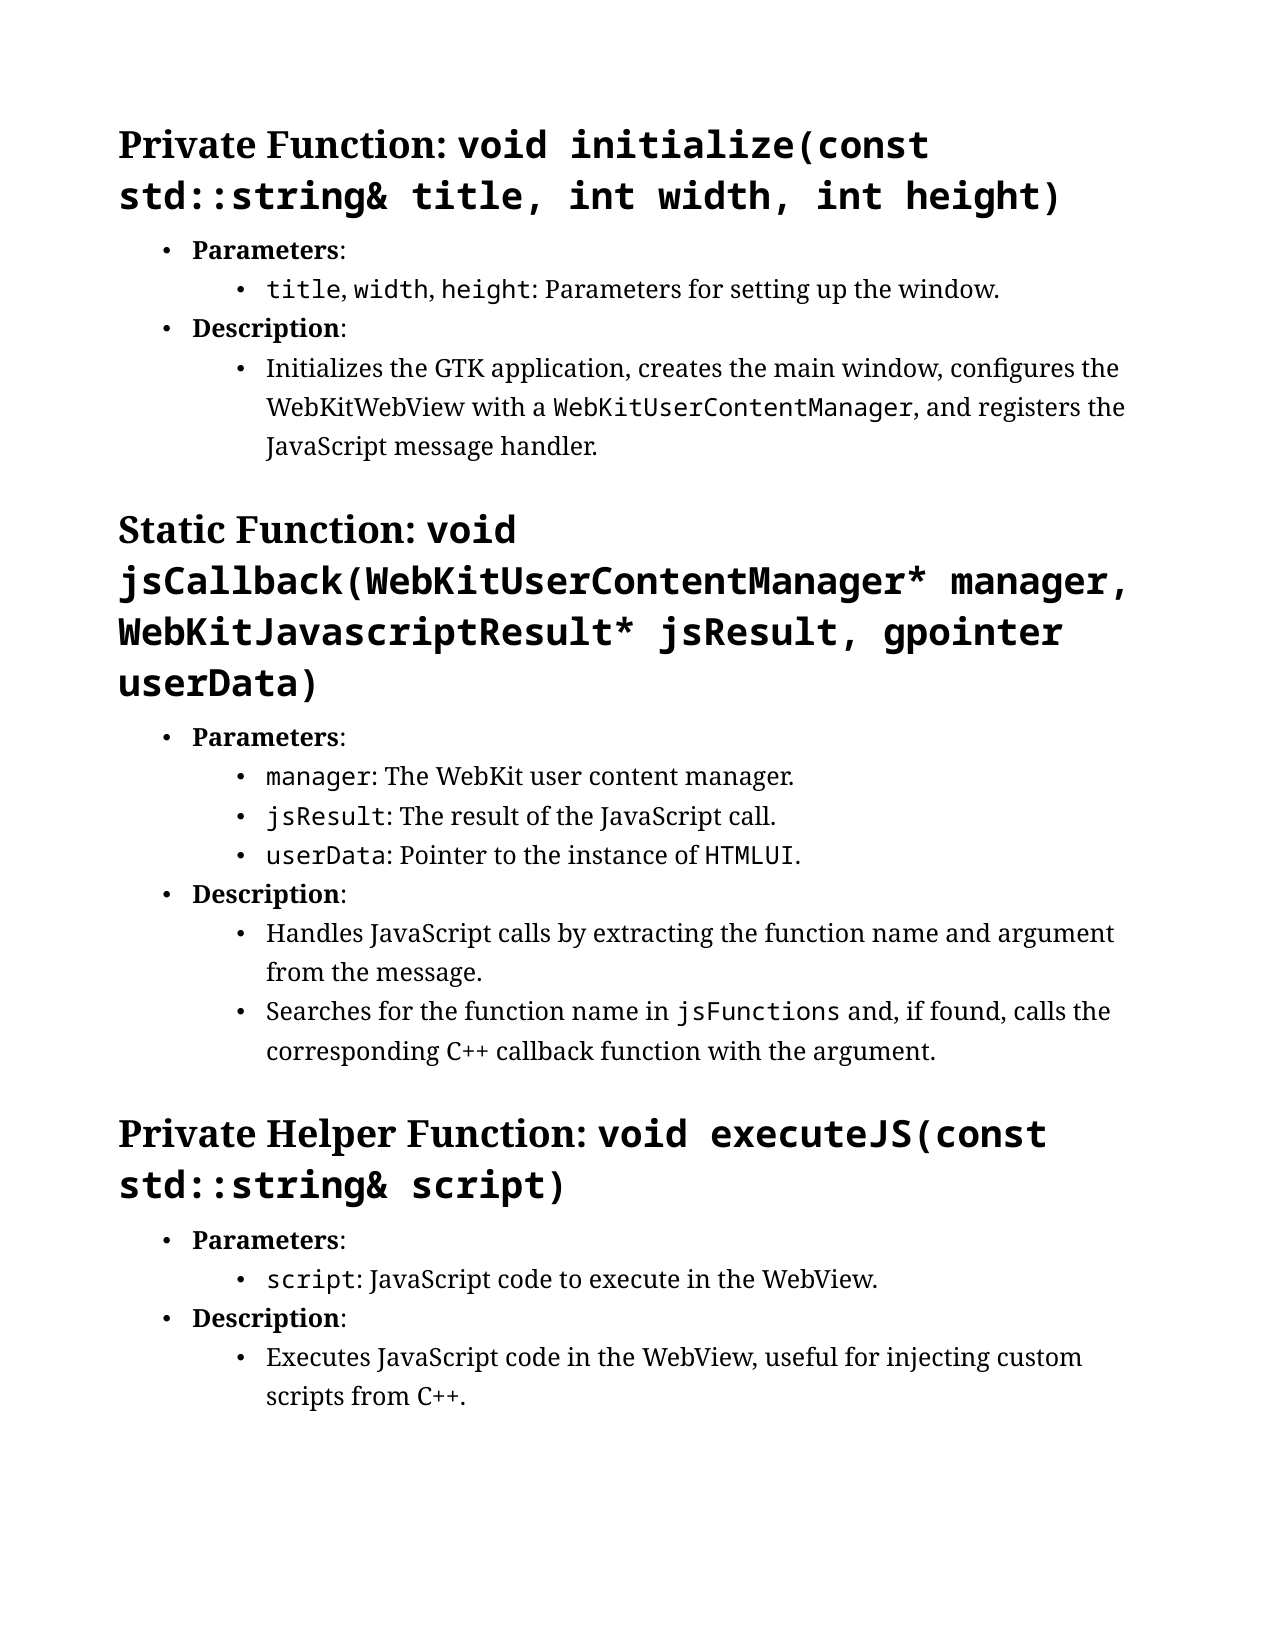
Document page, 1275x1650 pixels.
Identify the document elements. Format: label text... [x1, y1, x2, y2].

list title, width, height: Parameters for setting up the window. [236, 272, 1157, 306]
list Description: [162, 876, 1157, 911]
list Description: [162, 1301, 1157, 1335]
list Parameters: [162, 233, 1157, 267]
subtitle Private Helper Function: void executeJS(const std::string& script) [118, 1108, 1157, 1210]
list jsResult: The result of the JavaScript call. [236, 798, 1157, 832]
list script: JavaScript code to execute in the WebView. [236, 1261, 1157, 1296]
list manager: The WebKit user content manager. [236, 759, 1157, 793]
list Executes JavaScript code in the WebView, useful for injecting custom scripts from C++. [236, 1340, 1157, 1413]
subtitle Private Function: void initialize(const std::string& title, int width, int height) [118, 118, 1157, 220]
list Parameters: [162, 1222, 1157, 1256]
list Parameters: [162, 720, 1157, 754]
list Description: [162, 311, 1157, 345]
list Searches for the function name in jsFunctions and, if found, calls the corresponding C++ callback function with the argument. [236, 994, 1157, 1067]
subtitle Static Function: void jsCallback(WebKitUserContentManager* manager, WebKitJavascriptResult* jsResult, gpointer userData) [118, 503, 1157, 707]
list userData: Pointer to the instance of HTMLUI. [236, 837, 1157, 871]
list Handles JavaScript calls by extracting the function name and argument from the message. [236, 916, 1157, 989]
list Initializes the GTK application, creates the main window, configures the WebKitWebView with a WebKitUserContentManager, and registers the JavaScript message handler. [236, 350, 1157, 463]
